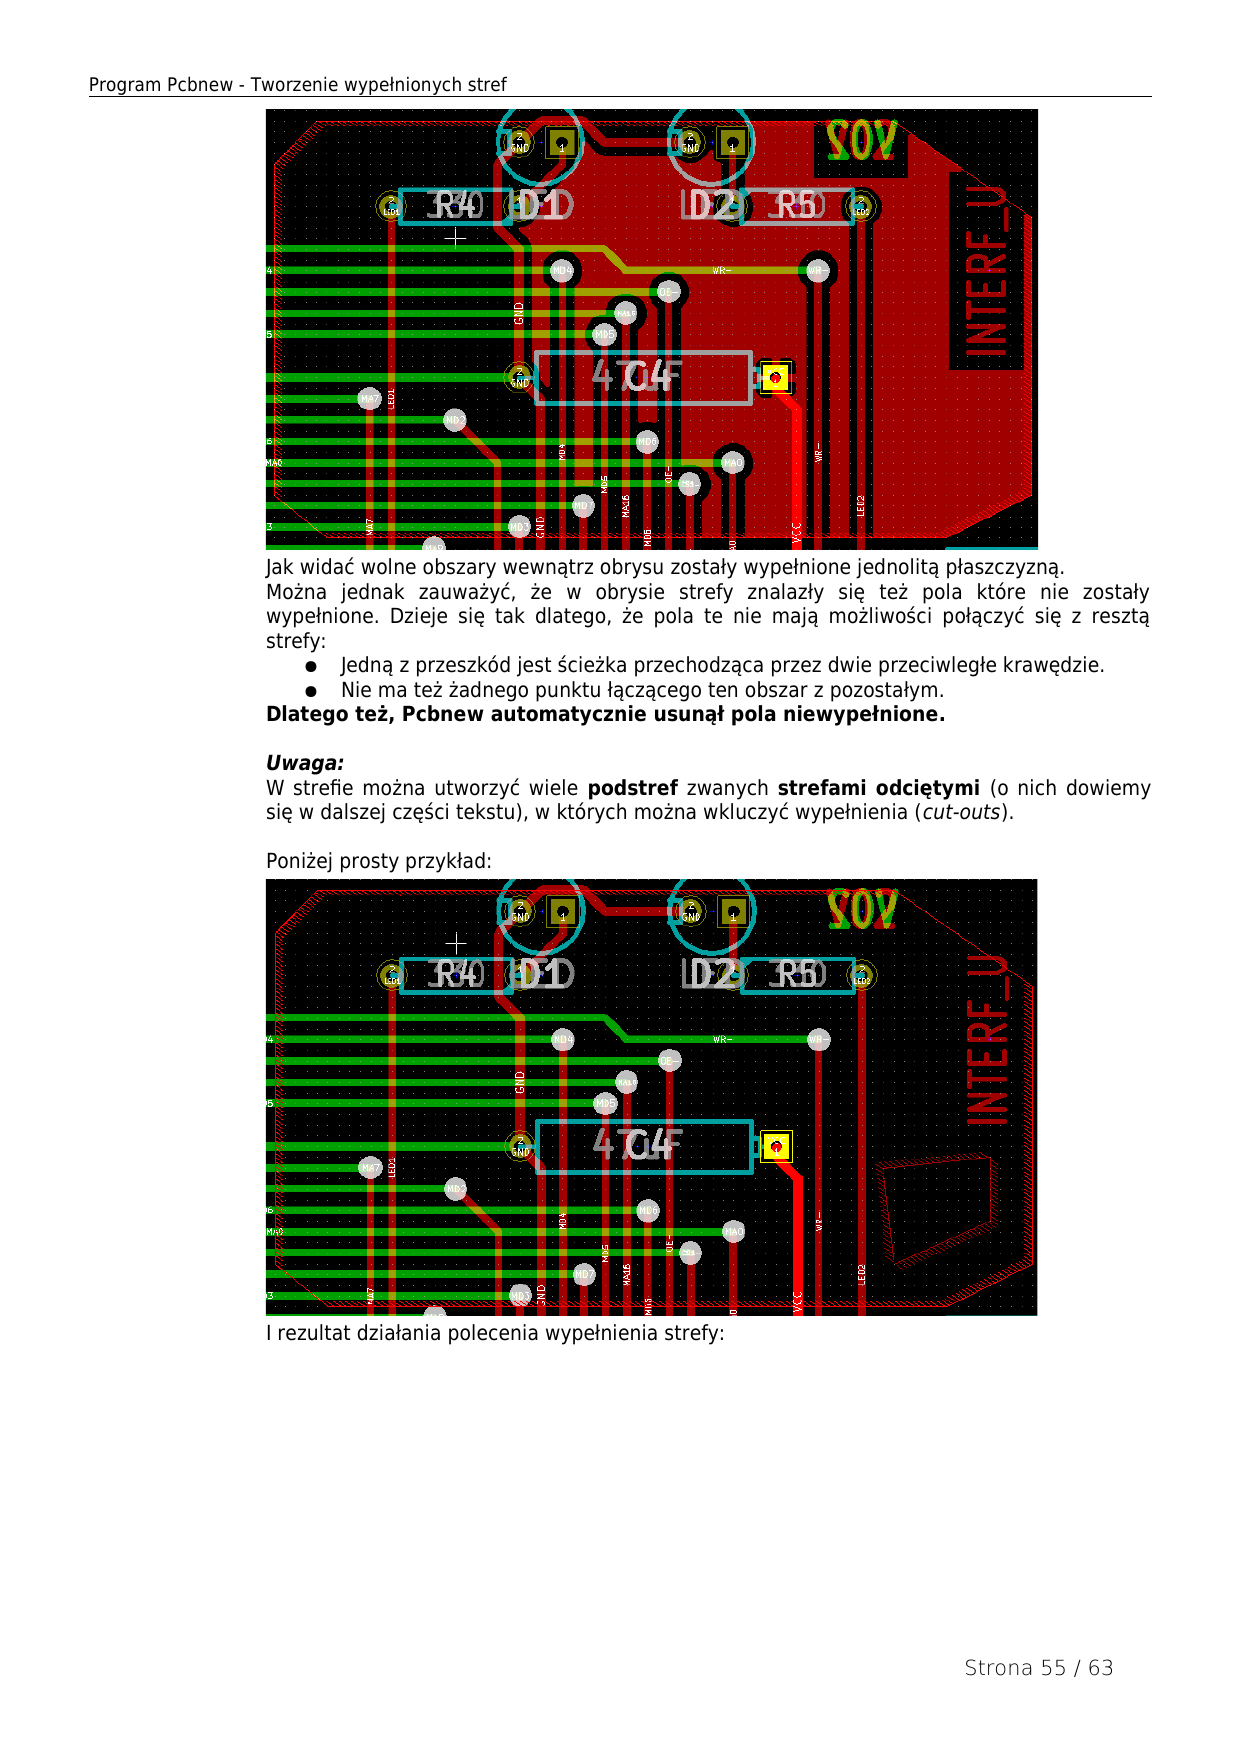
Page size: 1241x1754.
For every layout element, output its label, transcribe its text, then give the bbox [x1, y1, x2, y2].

picture [265, 879, 1038, 1316]
text Jak widać wolne obszary wewnątrz obrysu zostały wypełnione jednolitą płaszczyzną. [266, 555, 1152, 580]
list Jedną z przeszkód jest ścieżka przechodząca przez dwie przeciwległe krawędzie. [303, 653, 1152, 678]
text Można jednak zauważyć, że w obrysie strefy znalazły się też pola które nie zostały wypełnione. Dzieje się tak dlatego, że pola te nie mają możliwości połączyć się z resztą strefy: [266, 580, 1152, 653]
list Nie ma też żadnego punktu łączącego ten obszar z pozostałym. [303, 678, 1152, 702]
text I rezultat działania polecenia wypełnienia strefy: [266, 1321, 1152, 1346]
picture [265, 109, 1039, 550]
text Uwaga: [266, 751, 1152, 776]
text Dlatego też, Pcbnew automatycznie usunął pola niewypełnione. [266, 702, 1152, 727]
text W strefie można utworzyć wiele podstref zwanych strefami odciętymi (o nich dowiemy się w dalszej części tekstu), w których można wkluczyć wypełnienia (cut-outs). [266, 776, 1152, 824]
text Poniżej prosty przykład: [266, 849, 1152, 873]
